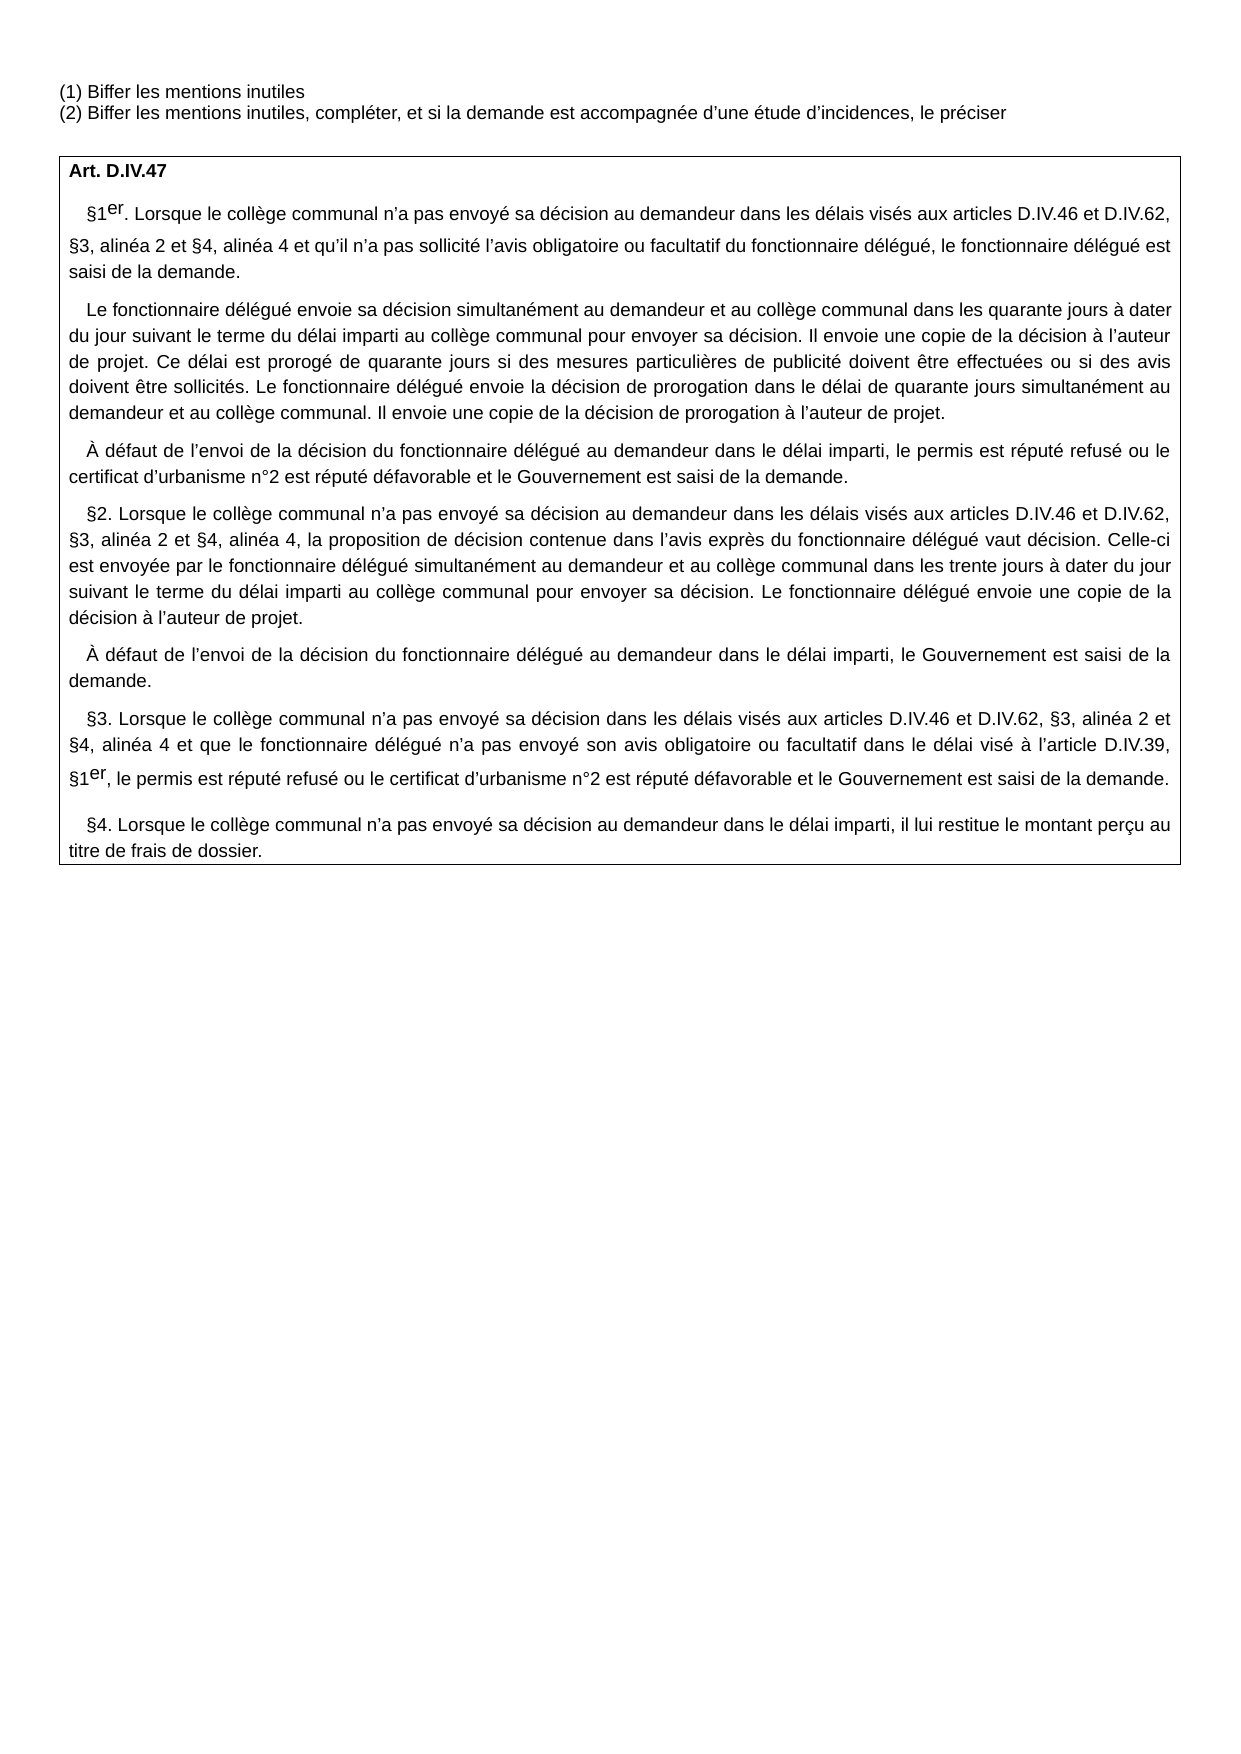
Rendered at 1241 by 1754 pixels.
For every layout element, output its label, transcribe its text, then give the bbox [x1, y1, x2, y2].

text À défaut de l’envoi de la décision du fonctionnaire délégué au demandeur dans le délai imparti, le permis est réputé refusé ou le certificat d’urbanisme n°2 est réputé défavorable et le Gouvernement est saisi de la demande. [60, 437, 1180, 487]
text À défaut de l’envoi de la décision du fonctionnaire délégué au demandeur dans le délai imparti, le Gouvernement est saisi de la demande. [60, 641, 1180, 691]
text Art. D.IV.47 [60, 157, 1180, 181]
text Le fonctionnaire délégué envoie sa décision simultanément au demandeur et au collège communal dans les quarante jours à dater du jour suivant le terme du délai imparti au collège communal pour envoyer sa décision. Il envoie une copie de la décision à l’auteur de projet. Ce délai est prorogé de quarante jours si des mesures particulières de publicité doivent être effectuées ou si des avis doivent être sollicités. Le fonctionnaire délégué envoie la décision de prorogation dans le délai de quarante jours simultanément au demandeur et au collège communal. Il envoie une copie de la décision de prorogation à l’auteur de projet. [60, 296, 1180, 424]
text (1) Biffer les mentions inutiles [59, 81, 1181, 102]
text §4. Lorsque le collège communal n’a pas envoyé sa décision au demandeur dans le délai imparti, il lui restitue le montant perçu au titre de frais de dossier. [60, 811, 1180, 864]
text §1er. Lorsque le collège communal n’a pas envoyé sa décision au demandeur dans les délais visés aux articles D.IV.46 et D.IV.62, §3, alinéa 2 et §4, alinéa 4 et qu’il n’a pas sollicité l’avis obligatoire ou facultatif du fonctionnaire délégué, le fonctionnaire délégué est saisi de la demande. [60, 194, 1180, 283]
text (2) Biffer les mentions inutiles, compléter, et si la demande est accompagnée d’une étude d’incidences, le préciser [59, 102, 1181, 124]
text §2. Lorsque le collège communal n’a pas envoyé sa décision au demandeur dans les délais visés aux articles D.IV.46 et D.IV.62, §3, alinéa 2 et §4, alinéa 4, la proposition de décision contenue dans l’avis exprès du fonctionnaire délégué vaut décision. Celle-ci est envoyée par le fonctionnaire délégué simultanément au demandeur et au collège communal dans les trente jours à dater du jour suivant le terme du délai imparti au collège communal pour envoyer sa décision. Le fonctionnaire délégué envoie une copie de la décision à l’auteur de projet. [60, 500, 1180, 628]
text §3. Lorsque le collège communal n’a pas envoyé sa décision dans les délais visés aux articles D.IV.46 et D.IV.62, §3, alinéa 2 et §4, alinéa 4 et que le fonctionnaire délégué n’a pas envoyé son avis obligatoire ou facultatif dans le délai visé à l’article D.IV.39, §1er, le permis est réputé refusé ou le certificat d’urbanisme n°2 est réputé défavorable et le Gouvernement est saisi de la demande. [60, 704, 1180, 796]
